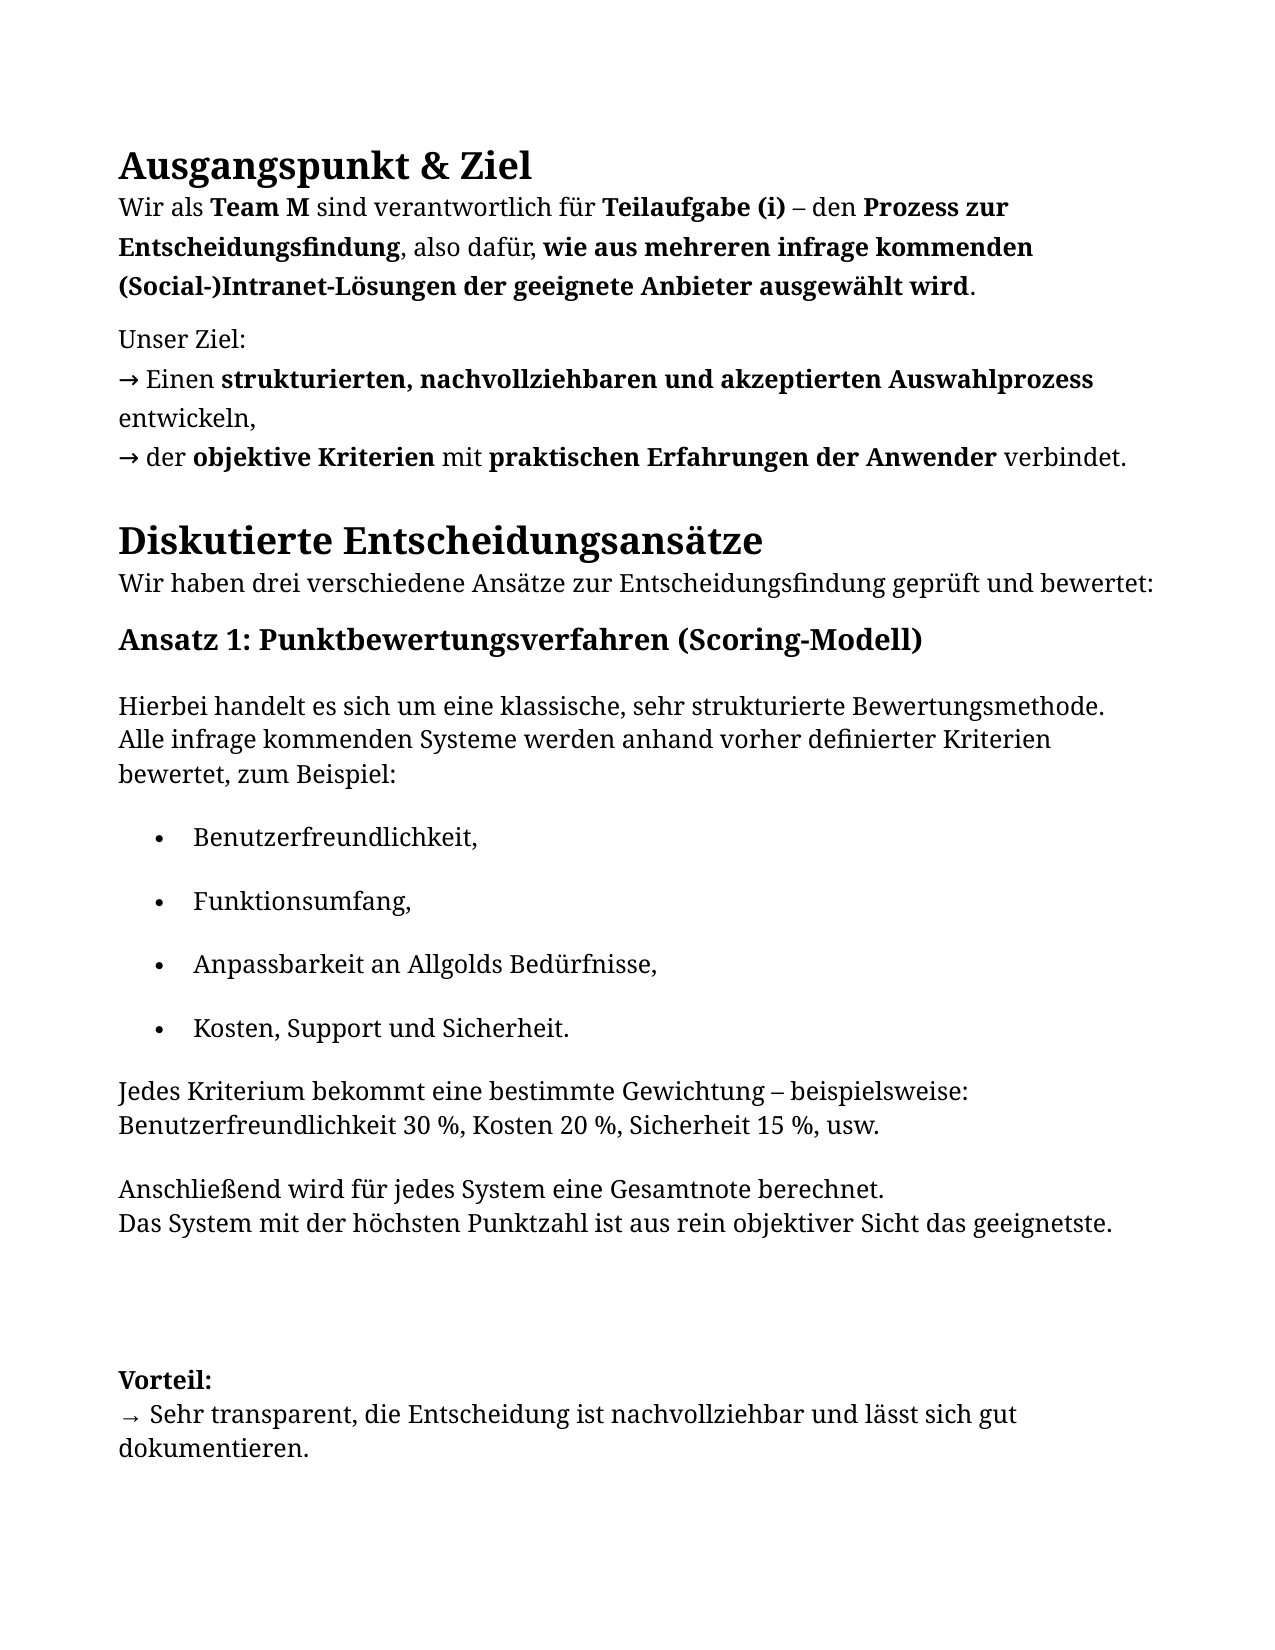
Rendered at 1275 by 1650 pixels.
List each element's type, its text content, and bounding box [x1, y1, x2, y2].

list Benutzerfreundlichkeit, [156, 820, 1157, 854]
list Kosten, Support und Sicherheit. [156, 1010, 1157, 1044]
text Ansatz 1: Punktbewertungsverfahren (Scoring-Modell) [118, 619, 1157, 659]
text Wir haben drei verschiedene Ansätze zur Entscheidungsfindung geprüft und bewertet: [118, 565, 1157, 599]
subtitle Ausgangspunkt & Ziel [118, 139, 1157, 190]
text Wir als Team M sind verantwortlich für Teilaufgabe (i) – den Prozess zur Entscheidungsfindung, also dafür, wie aus mehreren infrage kommenden (Social-)Intranet-Lösungen der geeignete Anbieter ausgewählt wird. [118, 190, 1157, 302]
text Unser Ziel: → Einen strukturierten, nachvollziehbaren und akzeptierten Auswahlprozess entwickeln, → der objektive Kriterien mit praktischen Erfahrungen der Anwender verbindet. [118, 322, 1157, 474]
list Funktionsumfang, [156, 883, 1157, 917]
text Jedes Kriterium bekommt eine bestimmte Gewichtung – beispielsweise: Benutzerfreundlichkeit 30 %, Kosten 20 %, Sicherheit 15 %, usw. [118, 1074, 1157, 1142]
subtitle Diskutierte Entscheidungsansätze [118, 514, 1157, 565]
text Anschließend wird für jedes System eine Gesamtnote berechnet. Das System mit der höchsten Punktzahl ist aus rein objektiver Sicht das geeignetste. [118, 1172, 1157, 1240]
list Anpassbarkeit an Allgolds Bedürfnisse, [156, 947, 1157, 981]
text Vorteil: → Sehr transparent, die Entscheidung ist nachvollziehbar und lässt sich gut dokumentieren. [118, 1362, 1157, 1464]
text Hierbei handelt es sich um eine klassische, sehr strukturierte Bewertungsmethode. Alle infrage kommenden Systeme werden anhand vorher definierter Kriterien bewertet, zum Beispiel: [118, 688, 1157, 790]
